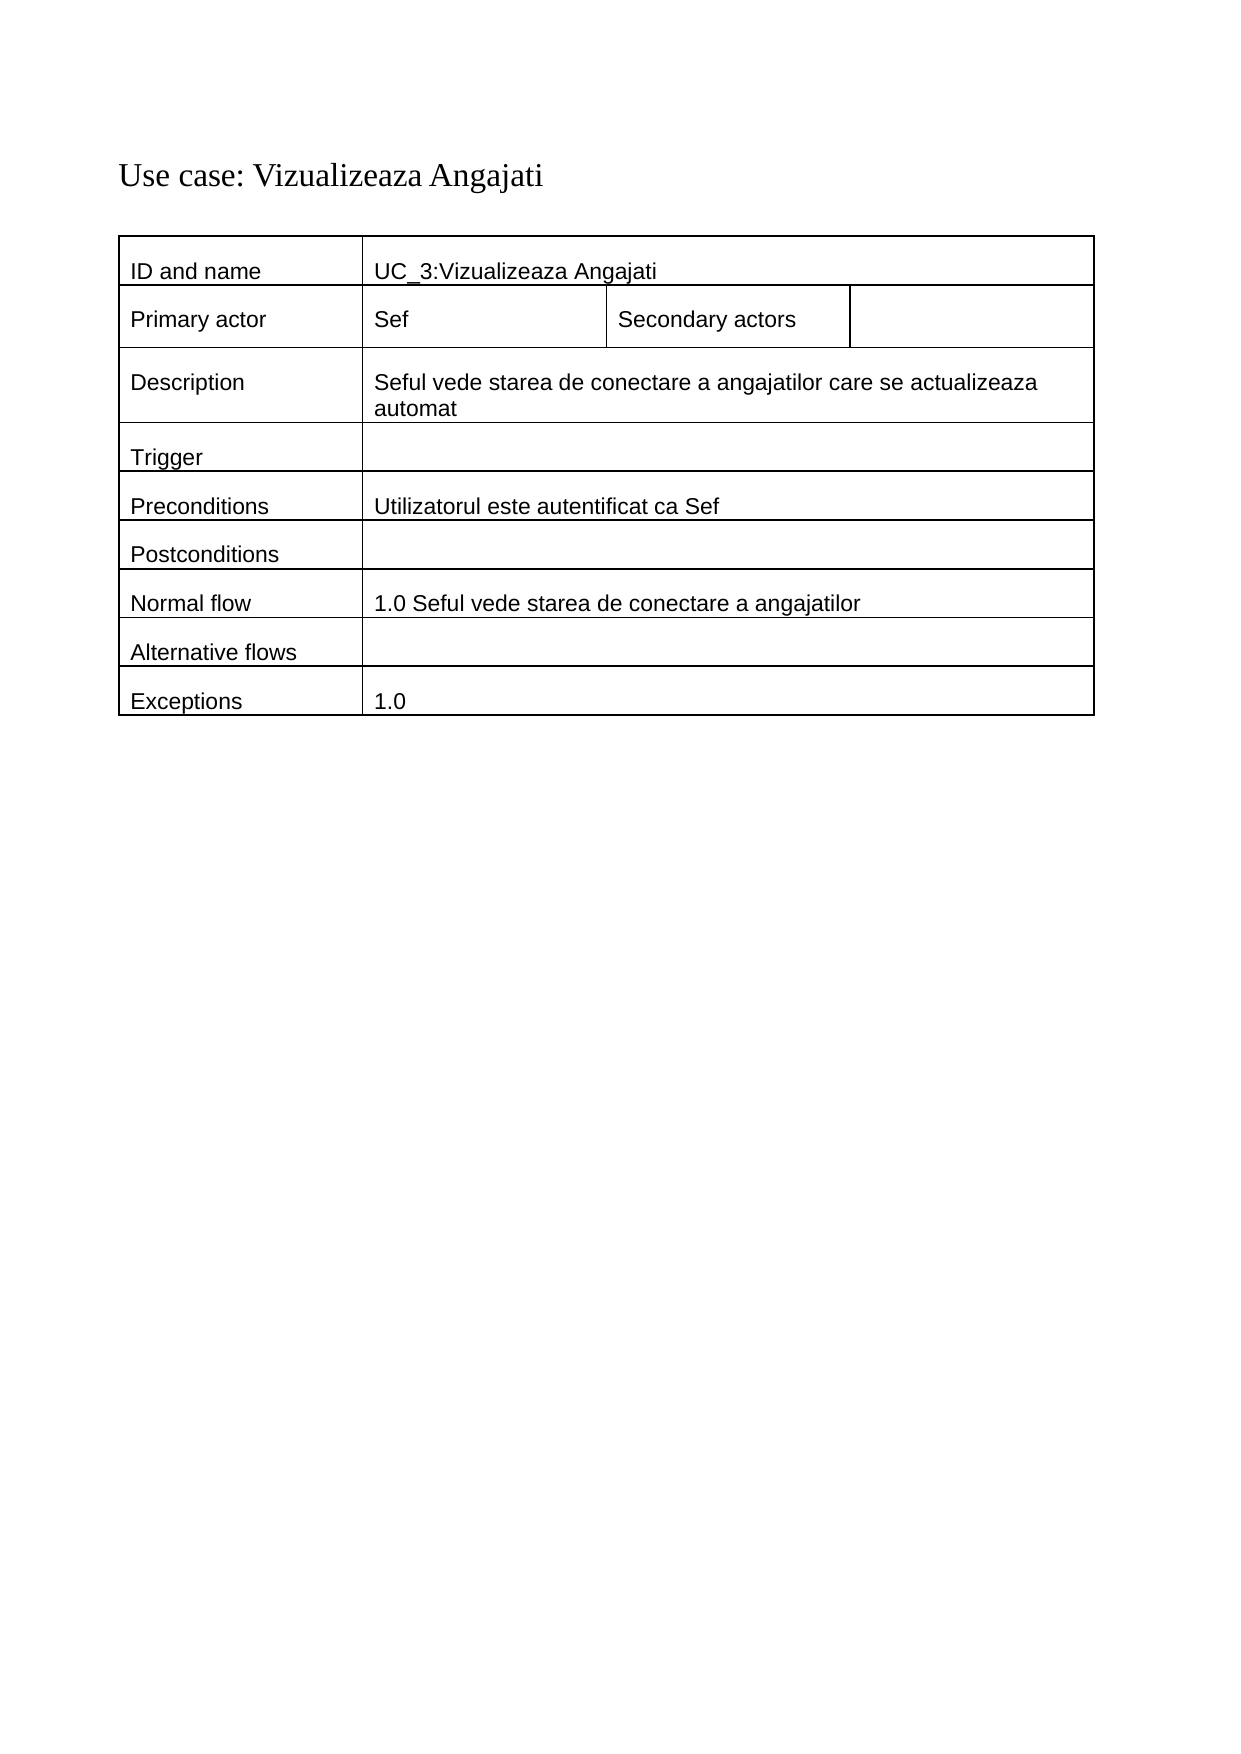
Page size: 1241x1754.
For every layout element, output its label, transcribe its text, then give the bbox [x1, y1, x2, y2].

table_header ID and name [120, 237, 362, 284]
table_cell Primary actor [120, 286, 362, 346]
table_cell Trigger [120, 423, 362, 470]
table_cell Alternative flows [120, 618, 362, 665]
table_cell [363, 423, 1093, 470]
table_header UC_3:Vizualizeaza Angajati [363, 237, 1093, 284]
table_cell Normal flow [120, 570, 362, 617]
table_cell Utilizatorul este autentificat ca Sef [363, 472, 1093, 519]
table_cell Secondary actors [607, 286, 849, 346]
table_cell [363, 618, 1093, 665]
table_cell 1.0 [363, 667, 1093, 714]
table_cell 1.0 Seful vede starea de conectare a angajatilor [363, 570, 1093, 617]
table_cell Preconditions [120, 472, 362, 519]
table_cell Postconditions [120, 521, 362, 568]
table_cell Description [120, 348, 362, 422]
table_cell Exceptions [120, 667, 362, 714]
table_cell Sef [363, 286, 606, 346]
subtitle Use case: Vizualizeaza Angajati [118, 156, 1122, 194]
table_cell [363, 521, 1093, 568]
table_cell Seful vede starea de conectare a angajatilor care se actualizeaza automat [363, 348, 1093, 422]
table_cell [851, 286, 1093, 346]
